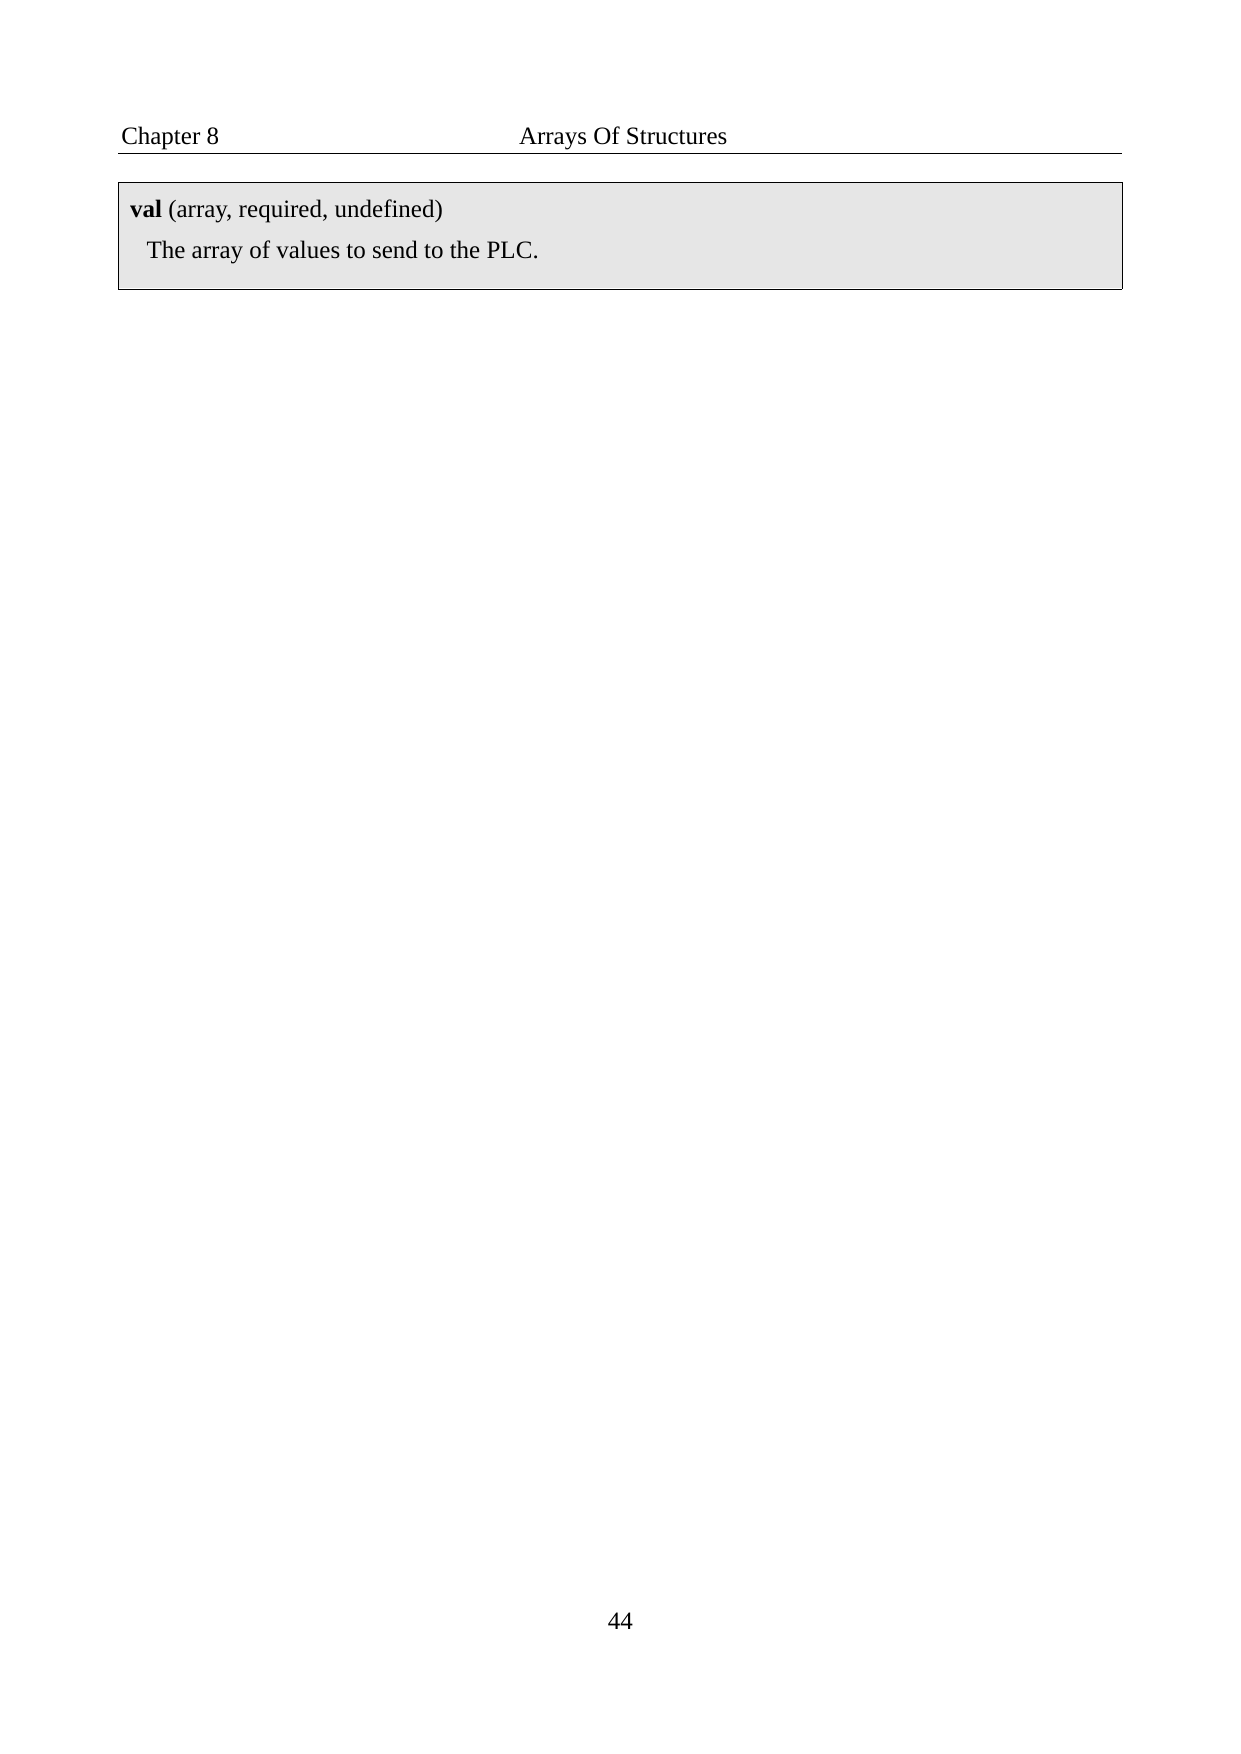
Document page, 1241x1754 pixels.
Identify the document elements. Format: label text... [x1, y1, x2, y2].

table_cell val (array, required, undefined) The array of values to send to the PLC. [119, 183, 1122, 288]
